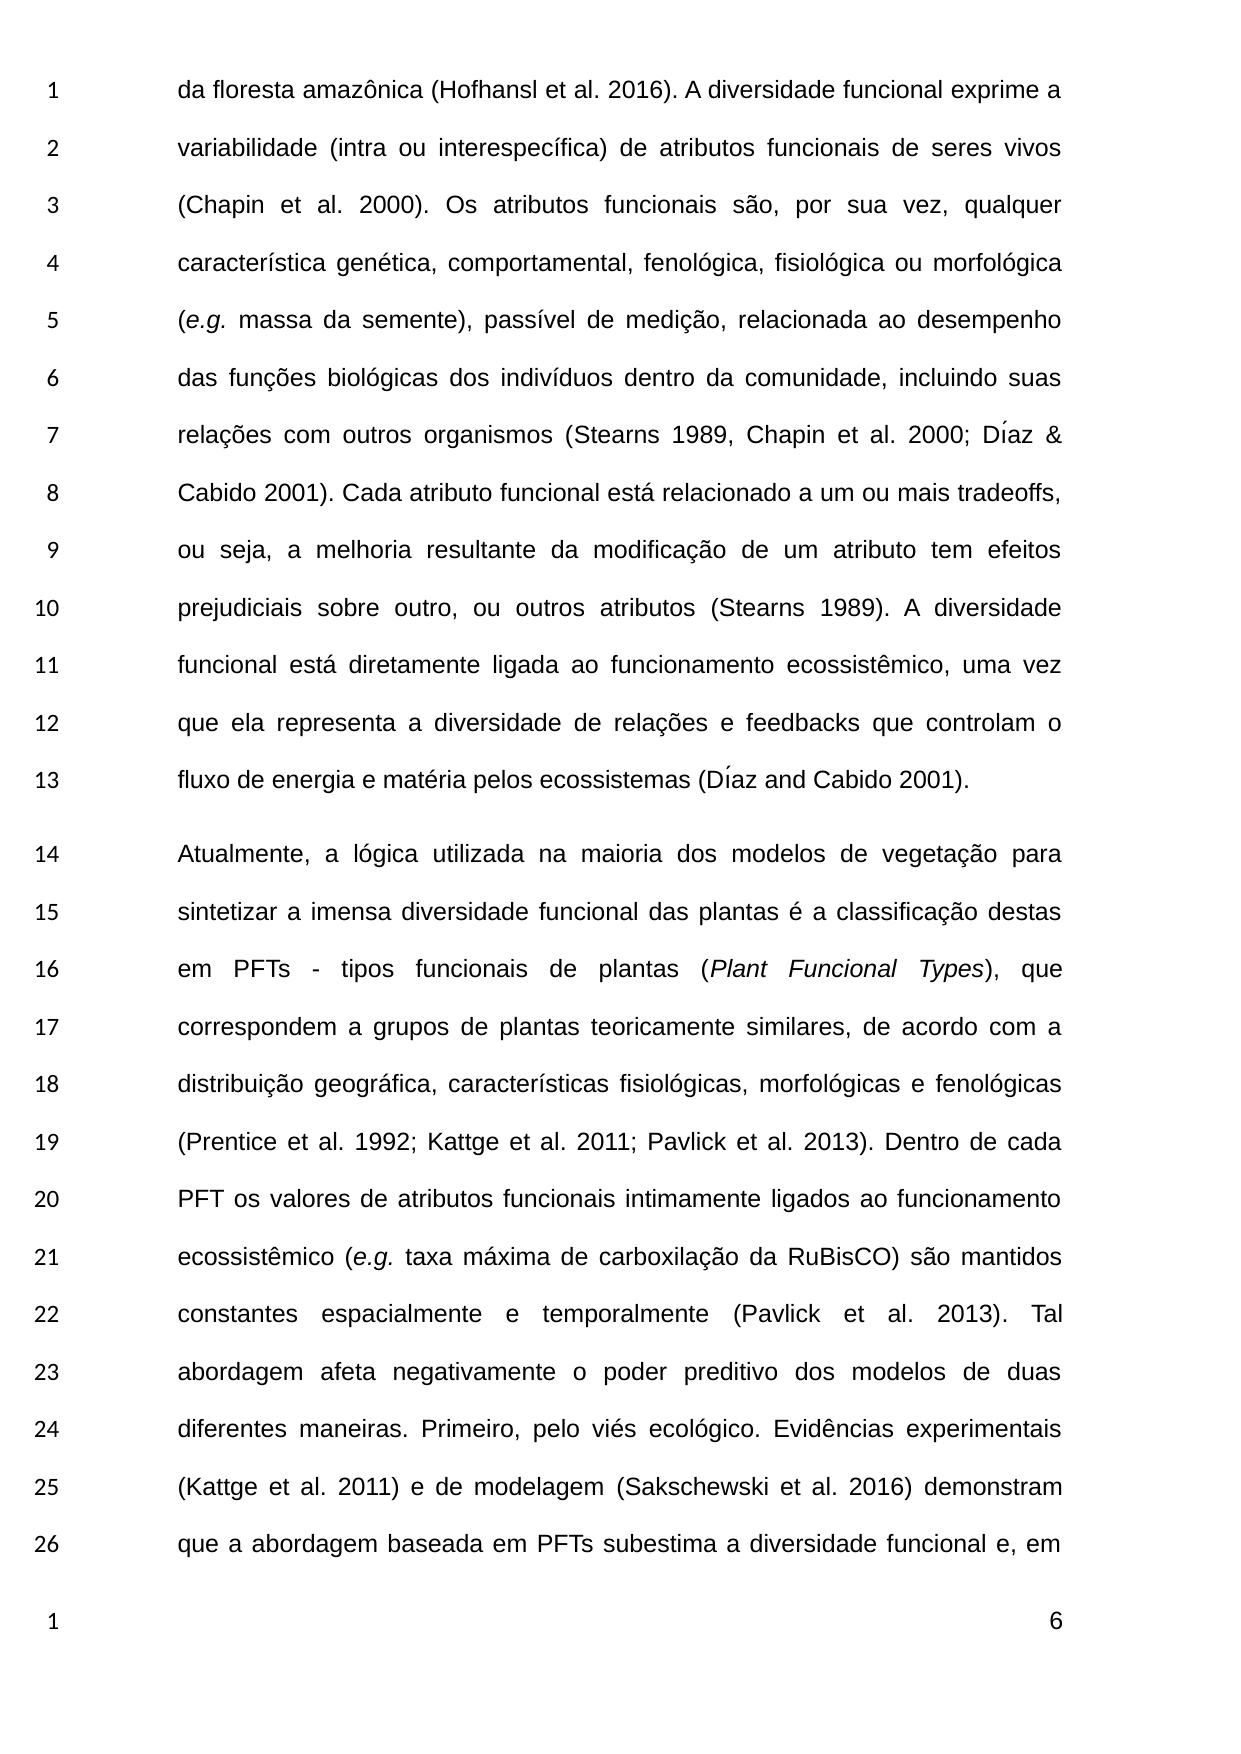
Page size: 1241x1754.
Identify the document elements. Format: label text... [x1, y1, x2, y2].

text da floresta amazônica (Hofhansl et al. 2016). A diversidade funcional exprime a variabilidade (intra ou interespecífica) de atributos funcionais de seres vivos (Chapin et al. 2000). Os atributos funcionais são, por sua vez, qualquer característica genética, comportamental, fenológica, fisiológica ou morfológica (e.g. massa da semente), passível de medição, relacionada ao desempenho das funções biológicas dos indivíduos dentro da comunidade, incluindo suas relações com outros organismos (Stearns 1989, Chapin et al. 2000; Dı́az & Cabido 2001). Cada atributo funcional está relacionado a um ou mais tradeoffs, ou seja, a melhoria resultante da modificação de um atributo tem efeitos prejudiciais sobre outro, ou outros atributos (Stearns 1989). A diversidade funcional está diretamente ligada ao funcionamento ecossistêmico, uma vez que ela representa a diversidade de relações e feedbacks que controlam o fluxo de energia e matéria pelos ecossistemas (Dı́az and Cabido 2001). [177, 75, 1063, 794]
text Atualmente, a lógica utilizada na maioria dos modelos de vegetação para sintetizar a imensa diversidade funcional das plantas é a classificação destas em PFTs - tipos funcionais de plantas (Plant Funcional Types), que correspondem a grupos de plantas teoricamente similares, de acordo com a distribuição geográfica, características fisiológicas, morfológicas e fenológicas (Prentice et al. 1992; Kattge et al. 2011; Pavlick et al. 2013). Dentro de cada PFT os valores de atributos funcionais intimamente ligados ao funcionamento ecossistêmico (e.g. taxa máxima de carboxilação da RuBisCO) são mantidos constantes espacialmente e temporalmente (Pavlick et al. 2013)⁠. Tal abordagem afeta negativamente o poder preditivo dos modelos de duas diferentes maneiras. Primeiro, pelo viés ecológico. Evidências experimentais (Kattge et al. 2011) e de modelagem (Sakschewski et al. 2016)⁠ demonstram que a abordagem baseada em PFTs subestima a diversidade funcional e, em [177, 839, 1063, 1558]
